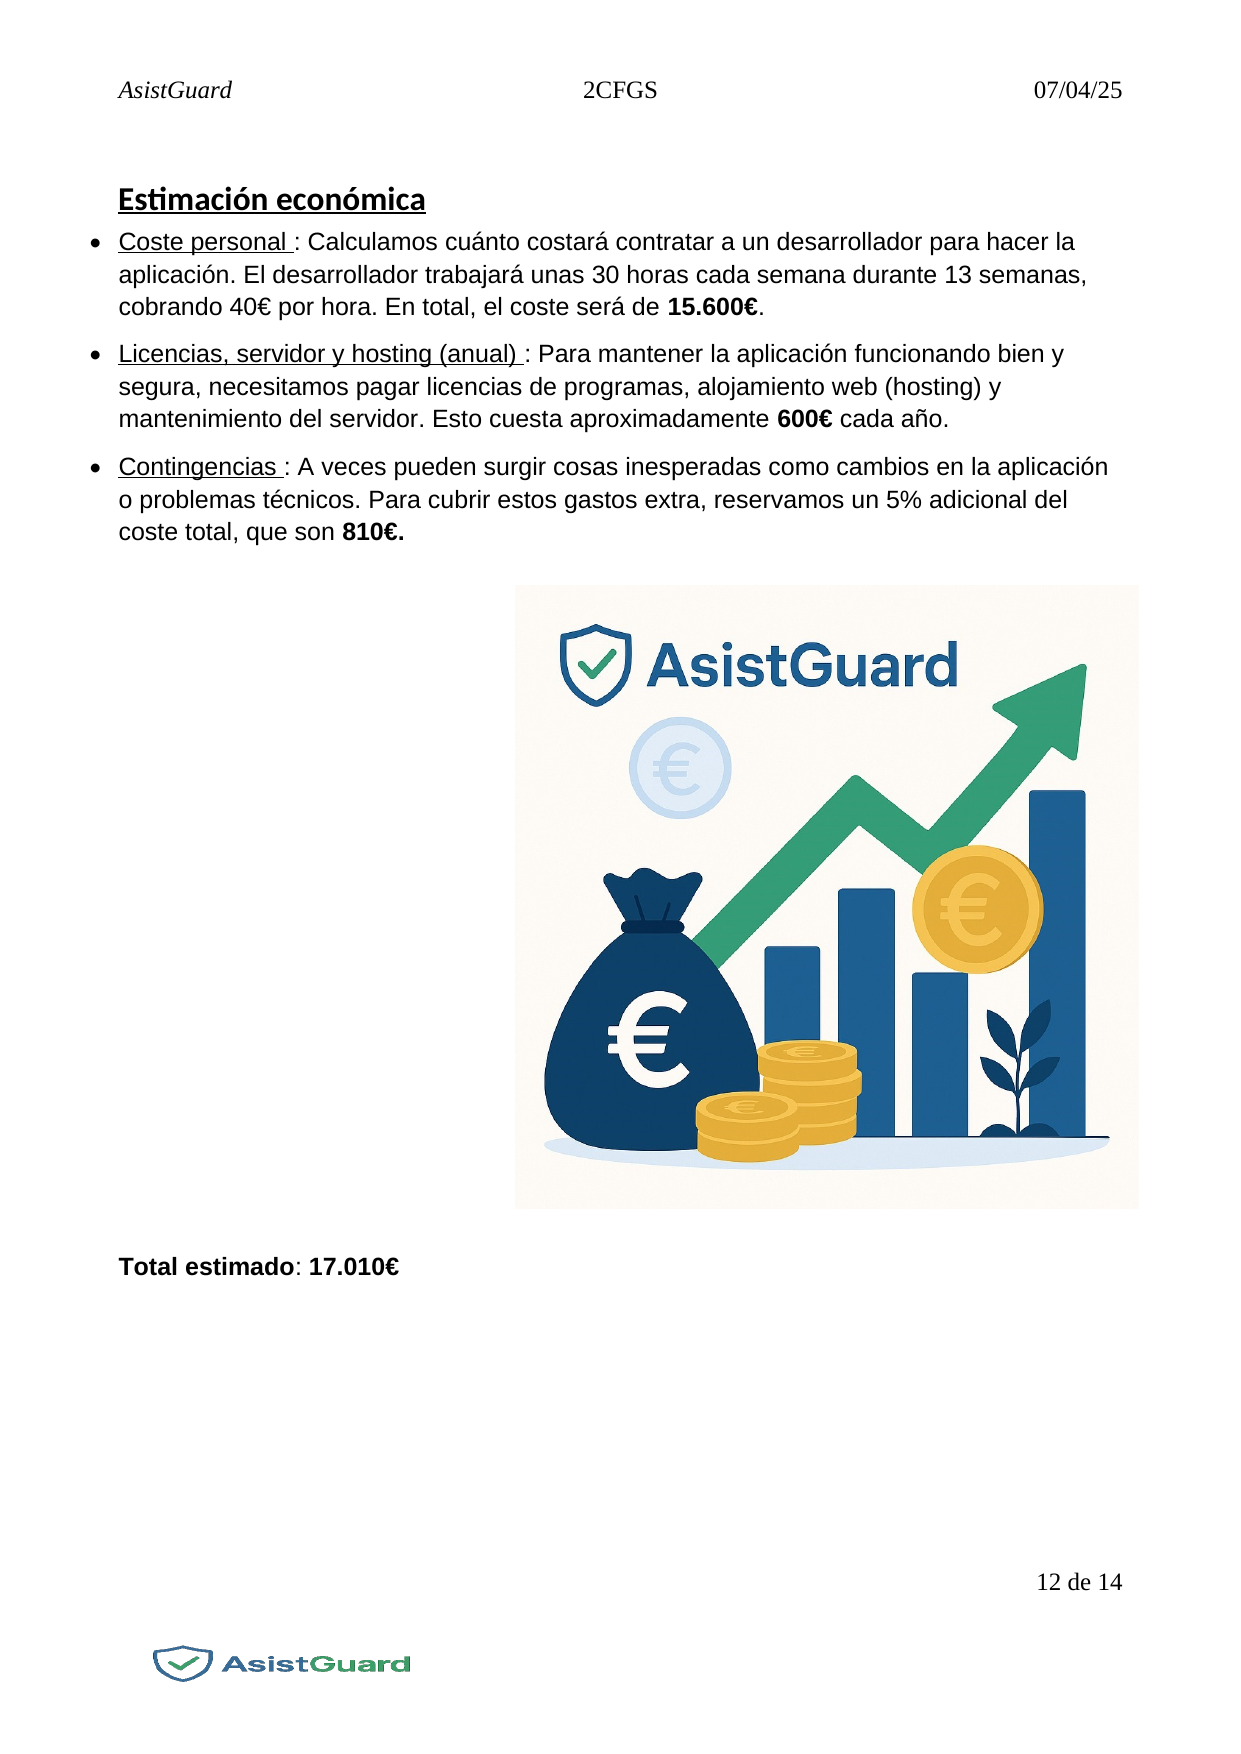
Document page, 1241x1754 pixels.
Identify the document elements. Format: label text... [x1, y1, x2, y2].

text Total estimado: 17.010€ [118, 1252, 1122, 1281]
list Contingencias : A veces pueden surgir cosas inesperadas como cambios en la aplicación o problemas técnicos. Para cubrir estos gastos extra, reservamos un 5% adicional del coste total, que son 810€. [89, 451, 1122, 545]
picture [118, 1578, 443, 1754]
picture [515, 585, 1139, 1209]
subtitle Estimación económica [118, 177, 1122, 218]
list Licencias, servidor y hosting (anual) : Para mantener la aplicación funcionando bien y segura, necesitamos pagar licencias de programas, alojamiento web (hosting) y mantenimiento del servidor. Esto cuesta aproximadamente 600€ cada año. [89, 338, 1122, 433]
list Coste personal : Calculamos cuánto costará contratar a un desarrollador para hacer la aplicación. El desarrollador trabajará unas 30 horas cada semana durante 13 semanas, cobrando 40€ por hora. En total, el coste será de 15.600€. [89, 226, 1122, 320]
